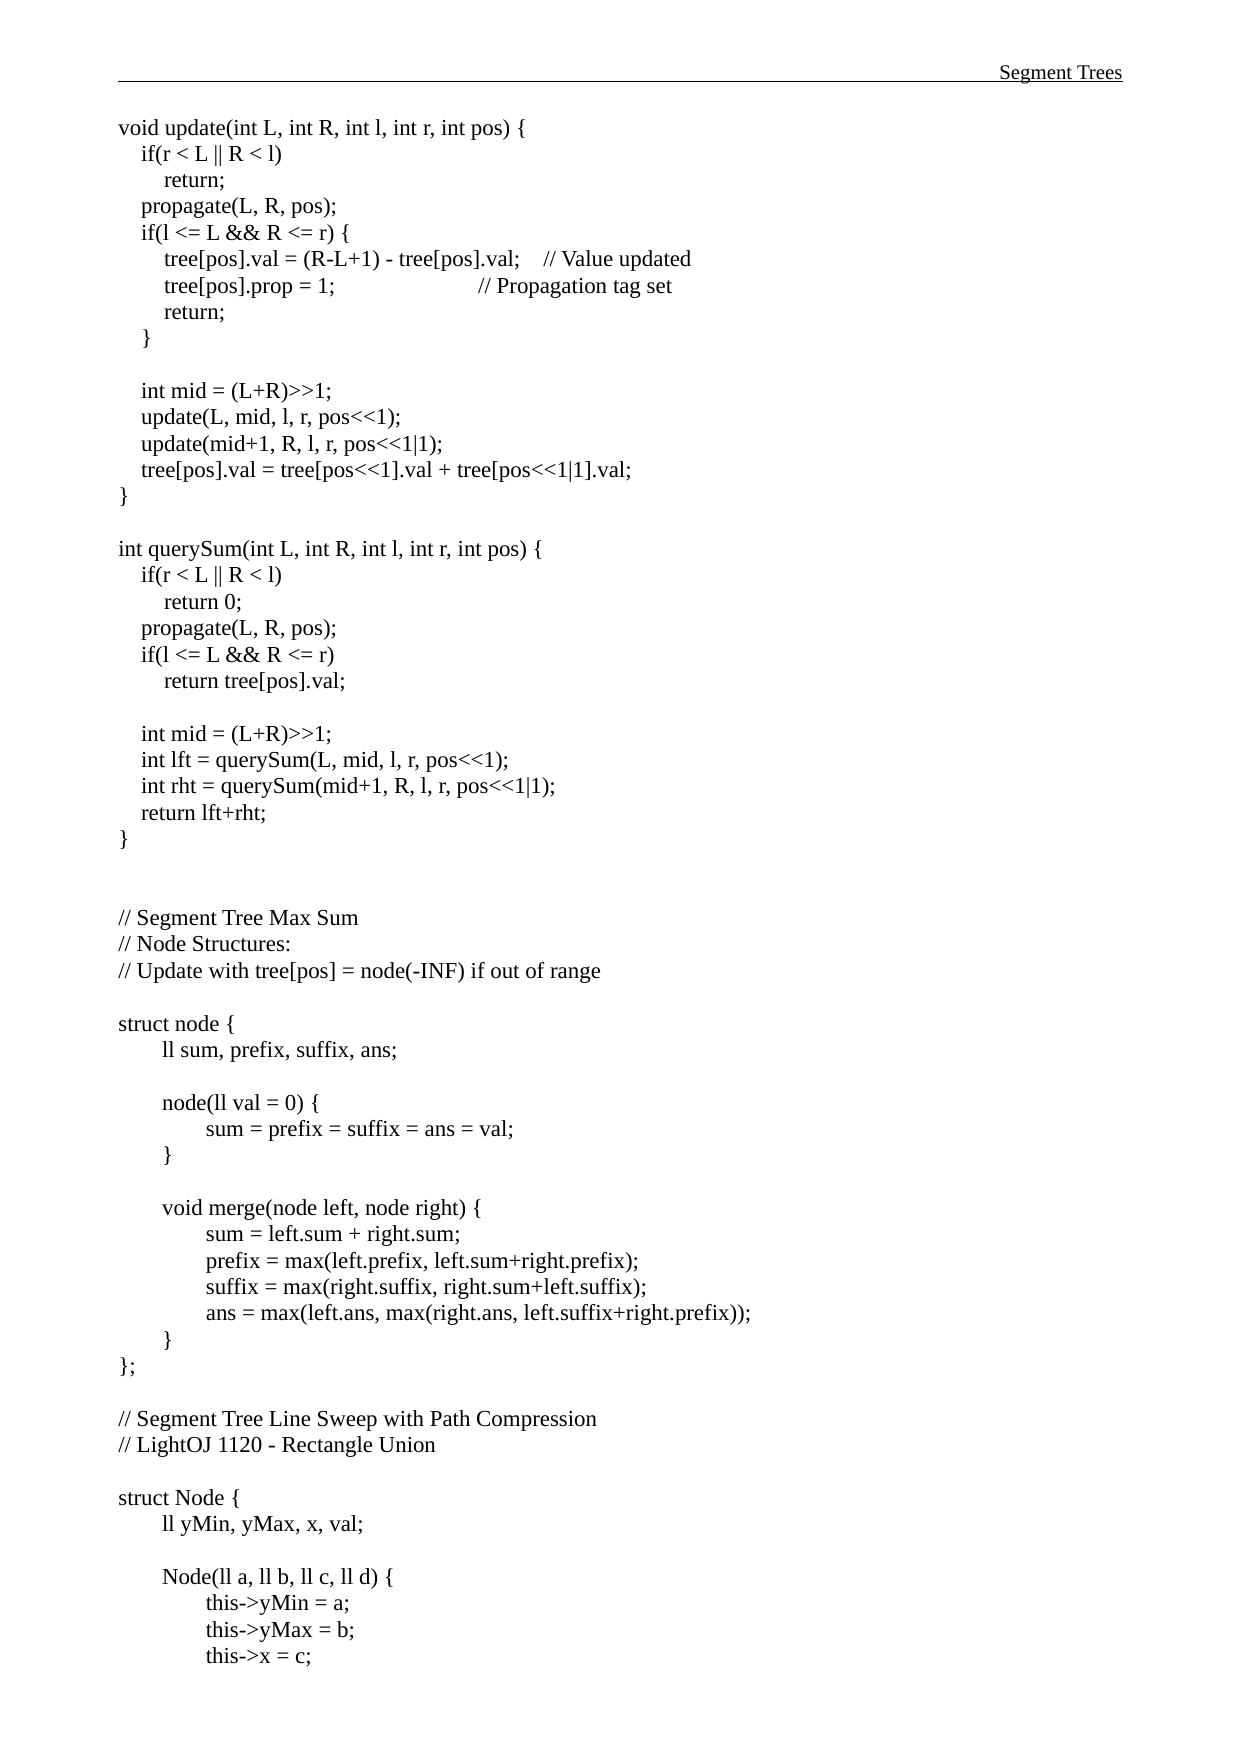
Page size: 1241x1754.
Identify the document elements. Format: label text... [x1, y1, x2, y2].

text return tree[pos].val; [118, 667, 1122, 693]
text return 0; [118, 588, 1122, 614]
text sum = left.sum + right.sum; [118, 1220, 1122, 1247]
text // Node Structures: [118, 931, 1122, 957]
text if(r < L || R < l) [118, 562, 1122, 588]
text ans = max(left.ans, max(right.ans, left.suffix+right.prefix)); [118, 1299, 1122, 1326]
text int mid = (L+R)>>1; [118, 720, 1122, 746]
text // Segment Tree Line Sweep with Path Compression [118, 1405, 1122, 1431]
text update(mid+1, R, l, r, pos<<1|1); [118, 430, 1122, 456]
text if(l <= L && R <= r) { [118, 219, 1122, 245]
text }; [118, 1352, 1122, 1378]
text // Update with tree[pos] = node(-INF) if out of range [118, 957, 1122, 983]
text if(r < L || R < l) [118, 140, 1122, 166]
text void update(int L, int R, int l, int r, int pos) { [118, 113, 1122, 140]
text this->yMin = a; [118, 1589, 1122, 1616]
text void merge(node left, node right) { [118, 1194, 1122, 1220]
text tree[pos].val = tree[pos<<1].val + tree[pos<<1|1].val; [118, 456, 1122, 482]
text propagate(L, R, pos); [118, 193, 1122, 219]
text ll yMin, yMax, x, val; [118, 1510, 1122, 1537]
text int mid = (L+R)>>1; [118, 377, 1122, 403]
text this->x = c; [118, 1642, 1122, 1668]
text propagate(L, R, pos); [118, 614, 1122, 641]
text ll sum, prefix, suffix, ans; [118, 1036, 1122, 1062]
text return; [118, 298, 1122, 324]
text if(l <= L && R <= r) [118, 641, 1122, 667]
text int querySum(int L, int R, int l, int r, int pos) { [118, 535, 1122, 562]
text Node(ll a, ll b, ll c, ll d) { [118, 1563, 1122, 1589]
text // LightOJ 1120 - Rectangle Union [118, 1431, 1122, 1458]
text tree[pos].prop = 1; // Propagation tag set [118, 272, 1122, 298]
text // Segment Tree Max Sum [118, 904, 1122, 931]
text struct node { [118, 1009, 1122, 1036]
text tree[pos].val = (R-L+1) - tree[pos].val; // Value updated [118, 245, 1122, 272]
text update(L, mid, l, r, pos<<1); [118, 403, 1122, 430]
text struct Node { [118, 1484, 1122, 1510]
text } [118, 1141, 1122, 1168]
text } [118, 1326, 1122, 1352]
text } [118, 825, 1122, 851]
text int rht = querySum(mid+1, R, l, r, pos<<1|1); [118, 772, 1122, 799]
text int lft = querySum(L, mid, l, r, pos<<1); [118, 746, 1122, 772]
text suffix = max(right.suffix, right.sum+left.suffix); [118, 1273, 1122, 1299]
text return; [118, 166, 1122, 193]
text } [118, 482, 1122, 509]
text sum = prefix = suffix = ans = val; [118, 1115, 1122, 1141]
text } [118, 324, 1122, 351]
text this->yMax = b; [118, 1616, 1122, 1642]
text prefix = max(left.prefix, left.sum+right.prefix); [118, 1247, 1122, 1273]
text node(ll val = 0) { [118, 1089, 1122, 1115]
text return lft+rht; [118, 799, 1122, 825]
